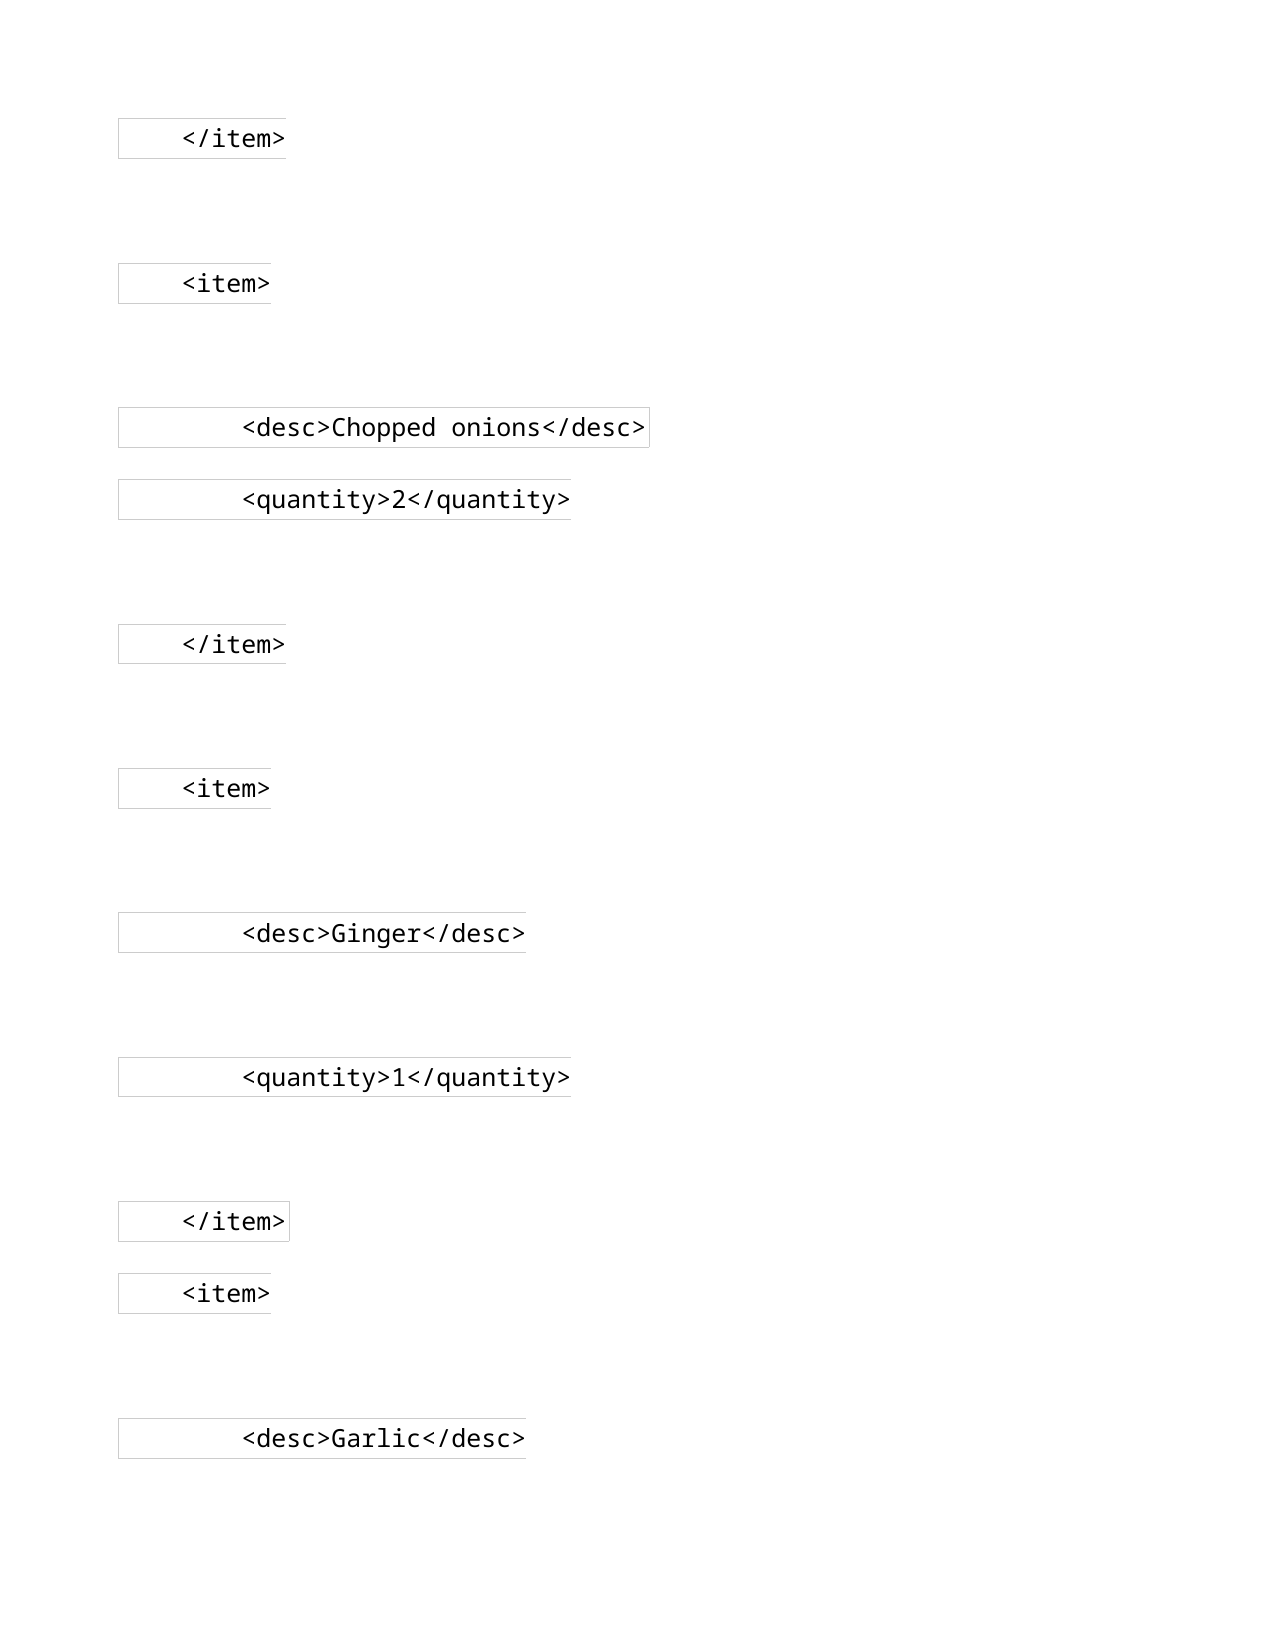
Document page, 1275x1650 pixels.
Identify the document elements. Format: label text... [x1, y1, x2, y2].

text <quantity>2</quantity> </item> <item> <desc>Ginger</desc> <quantity>1</quantity> </item> [118, 479, 1157, 1241]
text </item> <item> <desc>Chopped onions</desc> [118, 118, 1157, 447]
text <item> <desc>Garlic</desc> [118, 1273, 1157, 1530]
